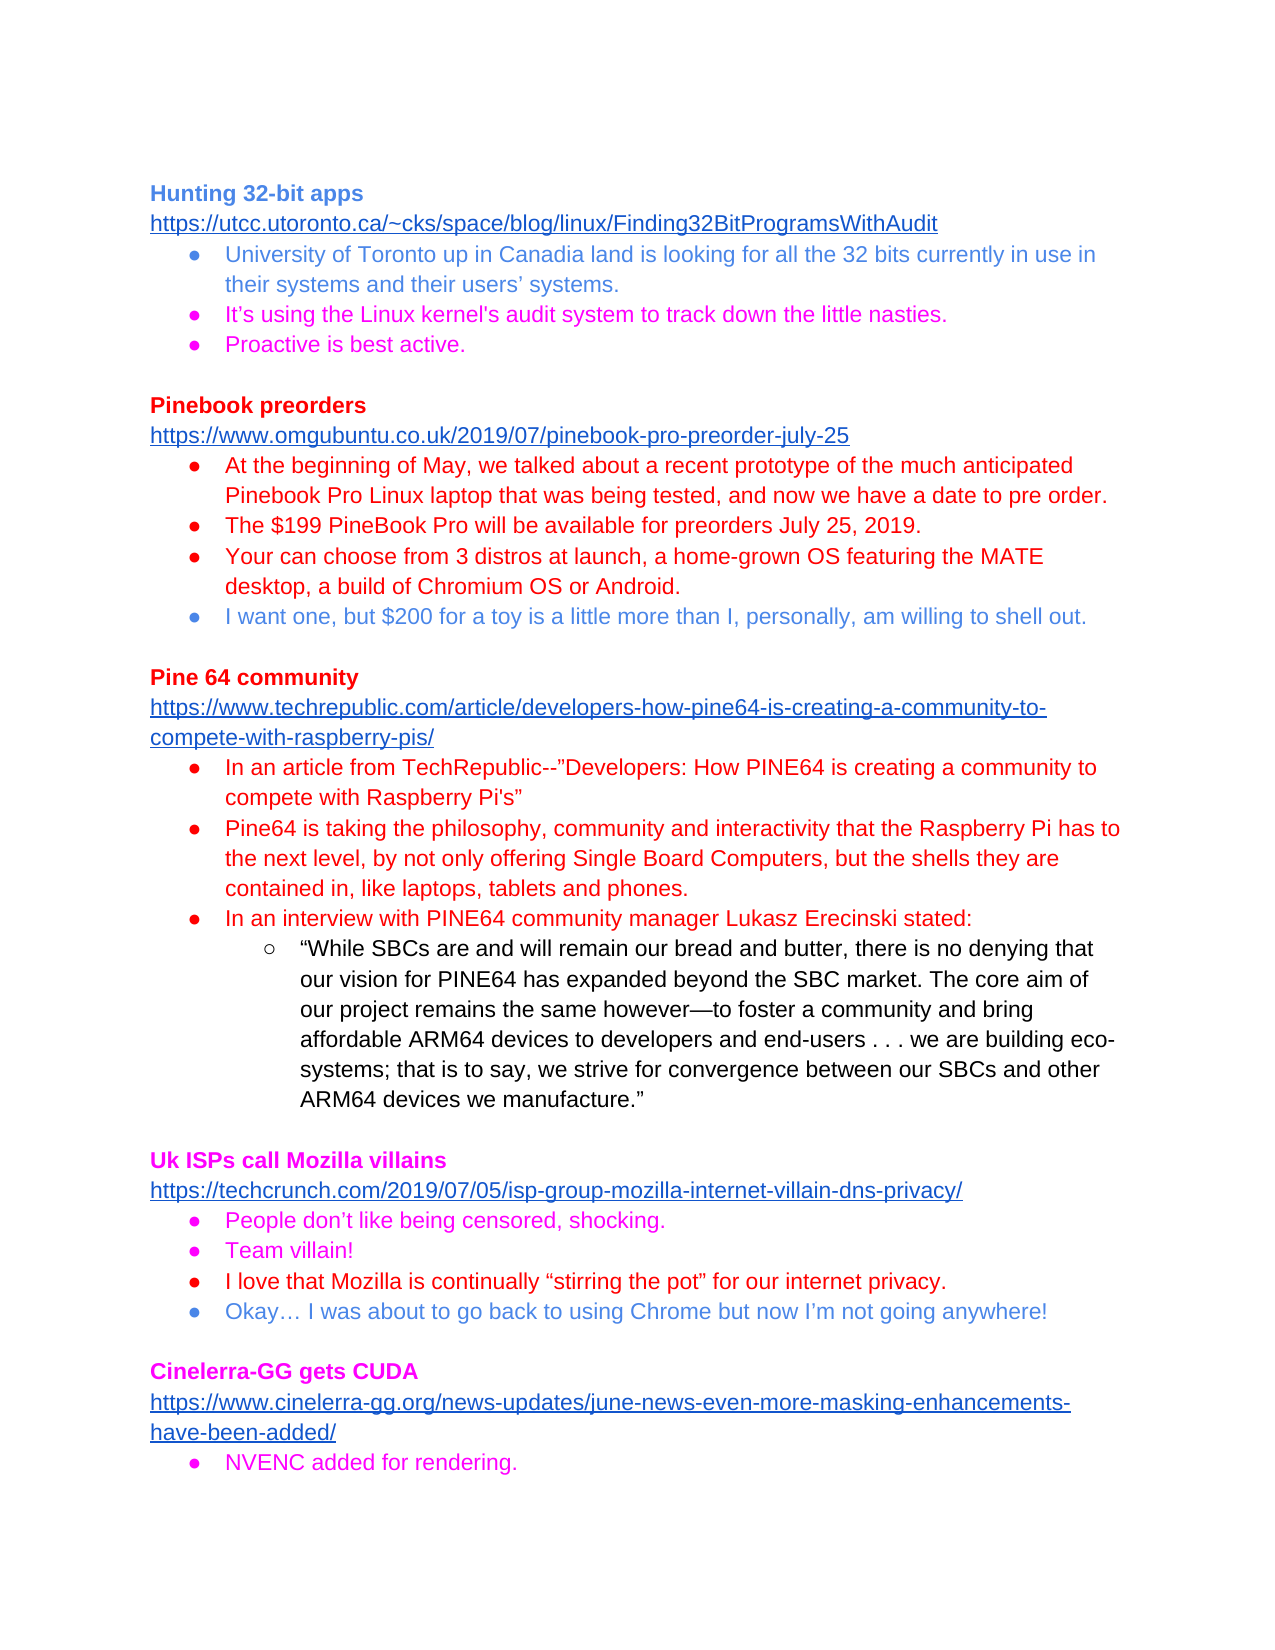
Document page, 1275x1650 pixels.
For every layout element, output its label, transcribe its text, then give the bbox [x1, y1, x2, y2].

text https://www.omgubuntu.co.uk/2019/07/pinebook-pro-preorder-july-25 [150, 422, 1125, 448]
list People don’t like being censored, shocking. [187, 1207, 1125, 1234]
text Pine 64 community [150, 663, 1125, 690]
list The $199 PineBook Pro will be available for preorders July 25, 2019. [187, 512, 1125, 539]
text Pinebook preorders [150, 392, 1125, 418]
list It’s using the Linux kernel's audit system to track down the little nasties. [187, 301, 1125, 327]
list Pine64 is taking the philosophy, community and interactivity that the Raspberry Pi has to the next level, by not only offering Single Board Computers, but the shells they are contained in, like laptops, tablets and phones. [187, 814, 1125, 901]
text Hunting 32-bit apps [150, 180, 1125, 207]
list I love that Mozilla is continually “stirring the pot” for our internet privacy. [187, 1268, 1125, 1294]
text Uk ISPs call Mozilla villains [150, 1147, 1125, 1173]
list University of Toronto up in Canadia land is looking for all the 32 bits currently in use in their systems and their users’ systems. [187, 241, 1125, 297]
list NVENC added for rendering. [187, 1449, 1125, 1475]
list Your can choose from 3 distros at launch, a home-grown OS featuring the MATE desktop, a build of Chromium OS or Android. [187, 543, 1125, 599]
list Proactive is best active. [187, 331, 1125, 358]
list At the beginning of May, we talked about a recent prototype of the much anticipated Pinebook Pro Linux laptop that was being tested, and now we have a date to pre order. [187, 452, 1125, 509]
text Cinelerra-GG gets CUDA [150, 1358, 1125, 1385]
text https://utcc.utoronto.ca/~cks/space/blog/linux/Finding32BitProgramsWithAudit [150, 210, 1125, 237]
list Team villain! [187, 1237, 1125, 1264]
list “While SBCs are and will remain our bread and butter, there is no denying that our vision for PINE64 has expanded beyond the SBC market. The core aim of our project remains the same however—to foster a community and bring affordable ARM64 devices to developers and end-users . . . we are building eco-systems; that is to say, we strive for convergence between our SBCs and other ARM64 devices we manufacture.” [262, 935, 1125, 1113]
text https://www.techrepublic.com/article/developers-how-pine64-is-creating-a-community-to-compete-with-raspberry-pis/ [150, 694, 1125, 750]
text https://www.cinelerra-gg.org/news-updates/june-news-even-more-masking-enhancements-have-been-added/ [150, 1388, 1125, 1445]
text https://techcrunch.com/2019/07/05/isp-group-mozilla-internet-villain-dns-privacy/ [150, 1177, 1125, 1203]
list In an interview with PINE64 community manager Lukasz Erecinski stated: [187, 905, 1125, 932]
list I want one, but $200 for a toy is a little more than I, personally, am willing to shell out. [187, 603, 1125, 629]
list In an article from TechRepublic--”Developers: How PINE64 is creating a community to compete with Raspberry Pi's” [187, 754, 1125, 811]
list Okay… I was about to go back to using Chrome but now I’m not going anywhere! [187, 1298, 1125, 1324]
